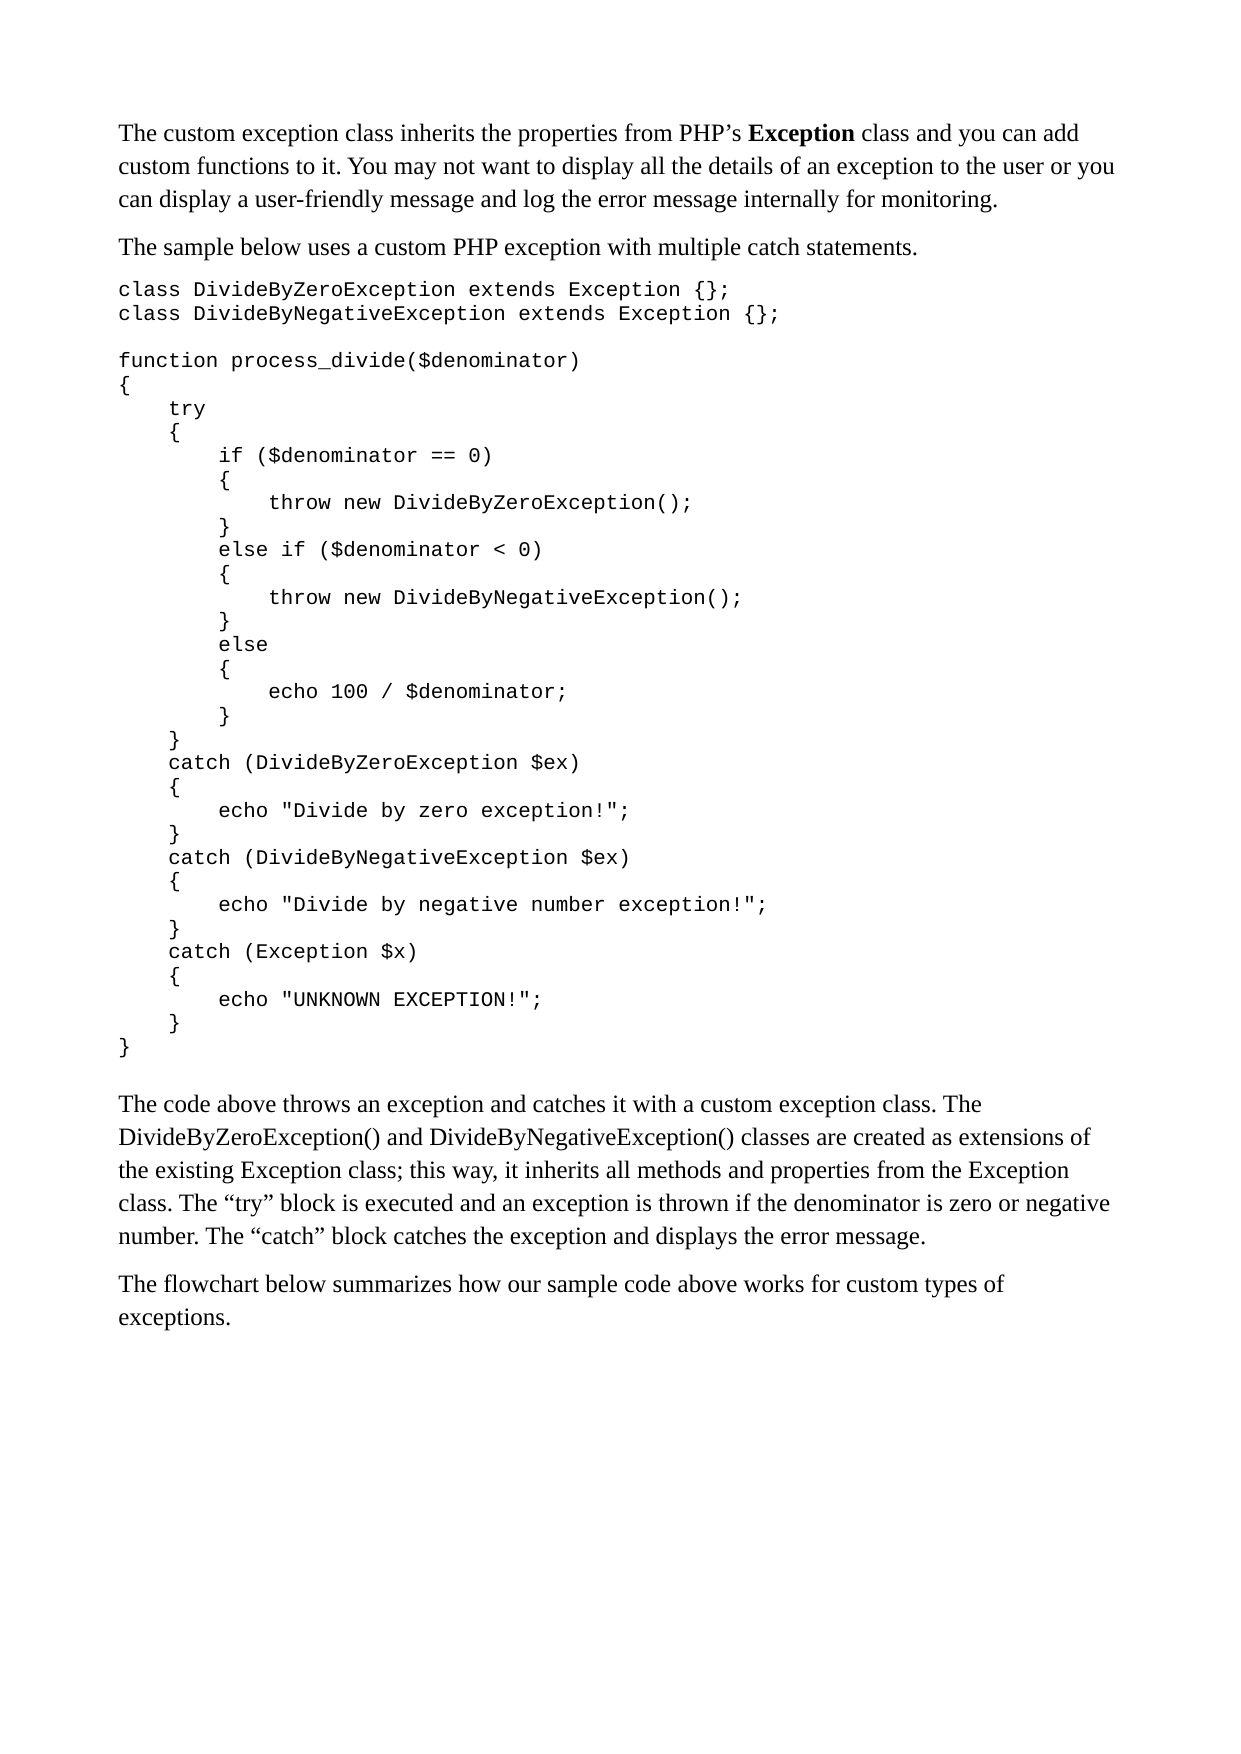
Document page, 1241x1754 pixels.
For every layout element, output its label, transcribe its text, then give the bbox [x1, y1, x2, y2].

text The sample below uses a custom PHP exception with multiple catch statements. [118, 232, 1122, 261]
text echo 100 / $denominator; [118, 681, 1122, 705]
text The flowchart below summarizes how our sample code above works for custom types of exceptions. [118, 1269, 1122, 1331]
text } [118, 705, 1122, 729]
text { [118, 658, 1122, 681]
text try [118, 398, 1122, 421]
text } [118, 918, 1122, 941]
text } [118, 823, 1122, 847]
text else if ($denominator < 0) [118, 539, 1122, 563]
text The code above throws an exception and catches it with a custom exception class. The DivideByZeroException() and DivideByNegativeException() classes are created as extensions of the existing Exception class; this way, it inherits all methods and properties from the Exception class. The “try” block is executed and an exception is thrown if the denominator is zero or negative number. The “catch” block catches the exception and displays the error message. [118, 1089, 1122, 1250]
text echo "Divide by zero exception!"; [118, 799, 1122, 823]
text throw new DivideByZeroException(); [118, 492, 1122, 516]
text } [118, 1036, 1122, 1060]
text { [118, 776, 1122, 799]
text if ($denominator == 0) [118, 445, 1122, 468]
text The custom exception class inherits the properties from PHP’s Exception class and you can add custom functions to it. You may not want to display all the details of an exception to the user or you can display a user-friendly message and log the error message internally for monitoring. [118, 118, 1122, 213]
text catch (DivideByZeroException $ex) [118, 752, 1122, 776]
text } [118, 1012, 1122, 1036]
text { [118, 468, 1122, 492]
text catch (Exception $x) [118, 941, 1122, 965]
text echo "Divide by negative number exception!"; [118, 894, 1122, 918]
text throw new DivideByNegativeException(); [118, 587, 1122, 610]
text { [118, 421, 1122, 445]
text { [118, 871, 1122, 894]
text { [118, 374, 1122, 398]
text { [118, 563, 1122, 587]
text } [118, 610, 1122, 634]
text } [118, 729, 1122, 752]
text else [118, 634, 1122, 658]
text catch (DivideByNegativeException $ex) [118, 847, 1122, 871]
text echo "UNKNOWN EXCEPTION!"; [118, 989, 1122, 1012]
text { [118, 965, 1122, 989]
text class DivideByNegativeException extends Exception {}; [118, 303, 1122, 327]
text function process_divide($denominator) [118, 350, 1122, 374]
text class DivideByZeroException extends Exception {}; [118, 279, 1122, 303]
text } [118, 516, 1122, 539]
